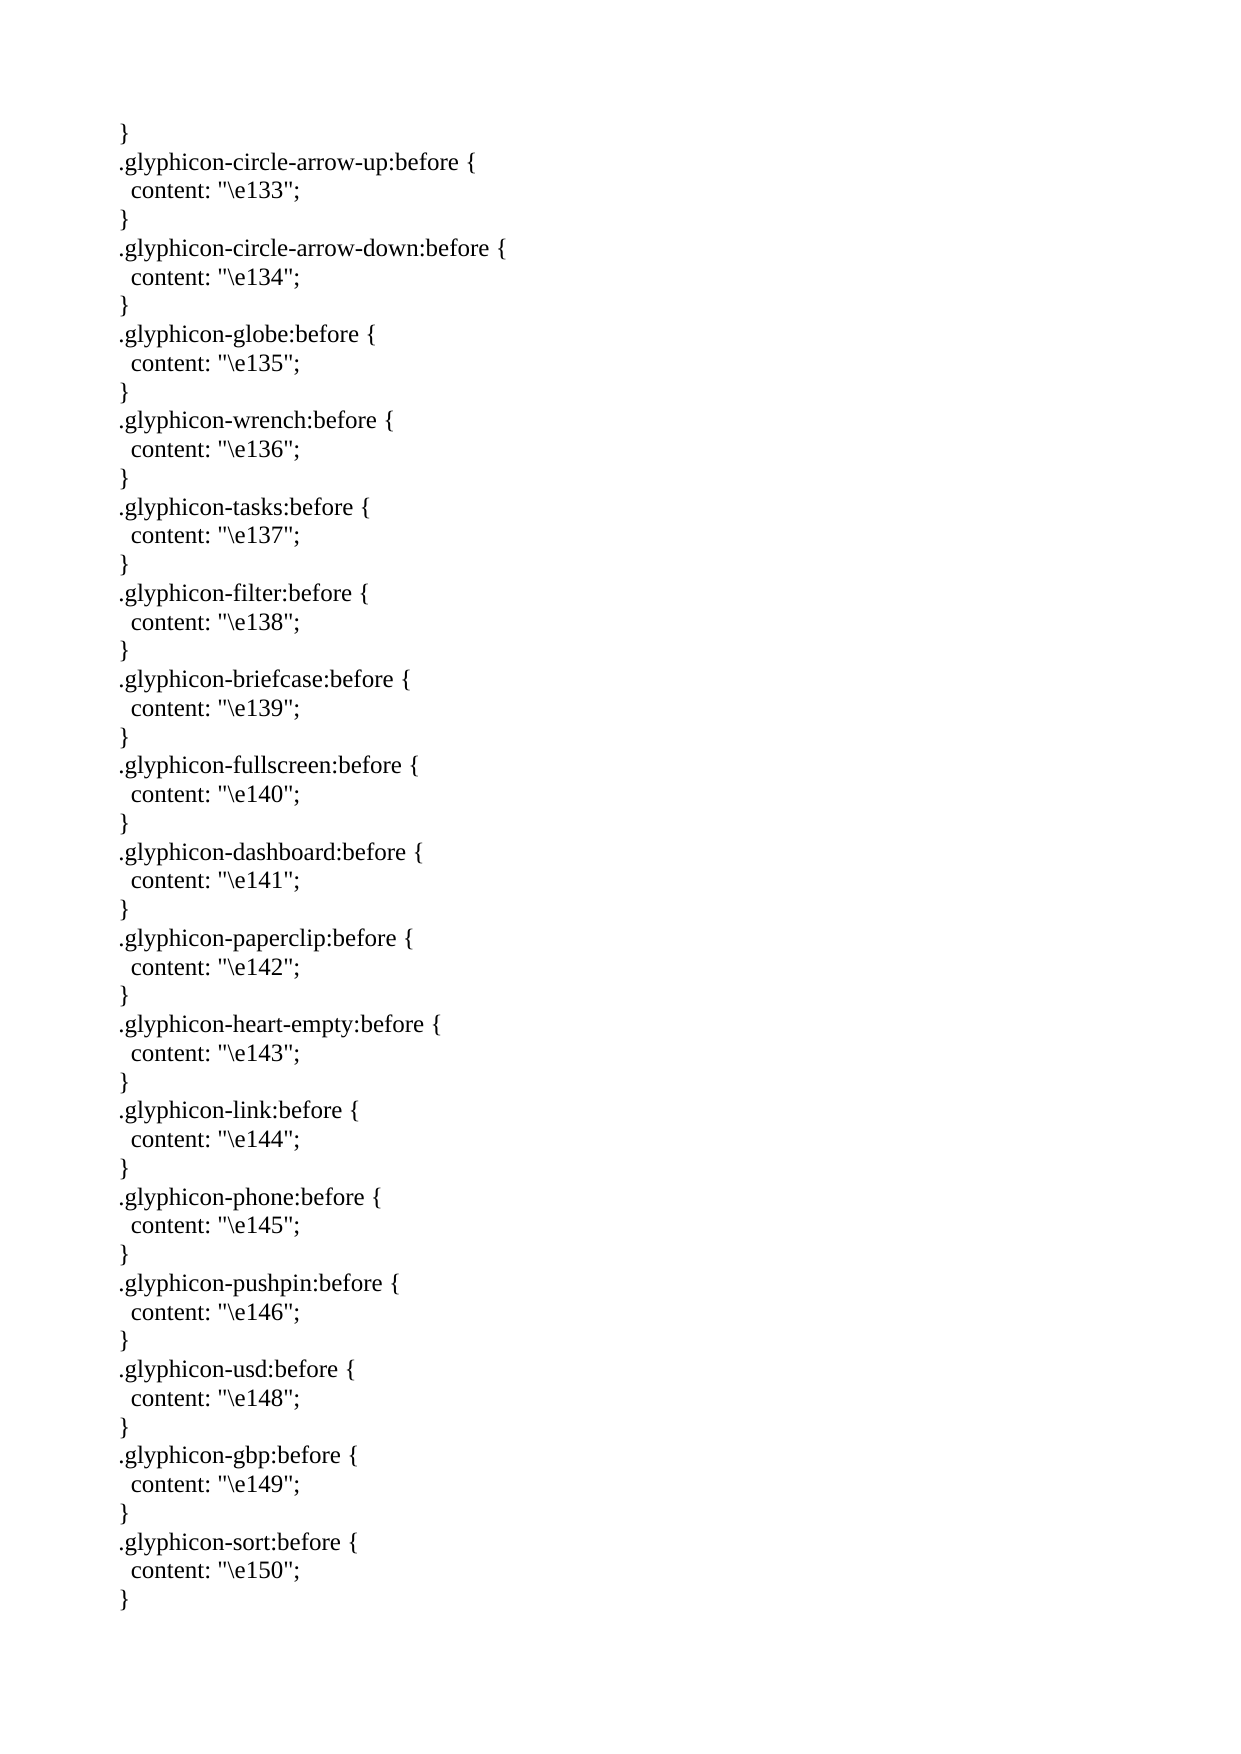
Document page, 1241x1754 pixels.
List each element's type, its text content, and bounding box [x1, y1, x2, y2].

text } [118, 894, 1122, 923]
text .glyphicon-dashboard:before { [118, 837, 1122, 866]
text } [118, 463, 1122, 492]
text content: "\e145"; [118, 1211, 1122, 1239]
text content: "\e143"; [118, 1038, 1122, 1067]
text content: "\e142"; [118, 952, 1122, 981]
text } [118, 204, 1122, 233]
text .glyphicon-link:before { [118, 1096, 1122, 1124]
text content: "\e146"; [118, 1297, 1122, 1326]
text .glyphicon-usd:before { [118, 1354, 1122, 1383]
text .glyphicon-circle-arrow-down:before { [118, 233, 1122, 262]
text .glyphicon-filter:before { [118, 578, 1122, 607]
text } [118, 1584, 1122, 1613]
text } [118, 1326, 1122, 1354]
text } [118, 636, 1122, 664]
text } [118, 722, 1122, 751]
text } [118, 1498, 1122, 1527]
text .glyphicon-fullscreen:before { [118, 751, 1122, 779]
text .glyphicon-heart-empty:before { [118, 1009, 1122, 1038]
text content: "\e148"; [118, 1383, 1122, 1412]
text .glyphicon-tasks:before { [118, 492, 1122, 521]
text content: "\e144"; [118, 1124, 1122, 1153]
text } [118, 1239, 1122, 1268]
text content: "\e138"; [118, 607, 1122, 636]
text .glyphicon-briefcase:before { [118, 664, 1122, 693]
text .glyphicon-paperclip:before { [118, 923, 1122, 952]
text content: "\e149"; [118, 1469, 1122, 1498]
text .glyphicon-globe:before { [118, 319, 1122, 348]
text content: "\e135"; [118, 348, 1122, 377]
text content: "\e137"; [118, 521, 1122, 549]
text .glyphicon-gbp:before { [118, 1441, 1122, 1469]
text .glyphicon-circle-arrow-up:before { [118, 147, 1122, 176]
text content: "\e136"; [118, 434, 1122, 463]
text } [118, 1067, 1122, 1096]
text .glyphicon-sort:before { [118, 1527, 1122, 1556]
text content: "\e133"; [118, 176, 1122, 204]
text content: "\e140"; [118, 779, 1122, 808]
text } [118, 377, 1122, 406]
text content: "\e150"; [118, 1556, 1122, 1584]
text } [118, 1153, 1122, 1182]
text } [118, 981, 1122, 1009]
text } [118, 549, 1122, 578]
text content: "\e141"; [118, 866, 1122, 894]
text } [118, 118, 1122, 147]
text .glyphicon-phone:before { [118, 1182, 1122, 1211]
text content: "\e134"; [118, 262, 1122, 291]
text content: "\e139"; [118, 693, 1122, 722]
text } [118, 1412, 1122, 1441]
text } [118, 291, 1122, 319]
text .glyphicon-pushpin:before { [118, 1268, 1122, 1297]
text .glyphicon-wrench:before { [118, 406, 1122, 434]
text } [118, 808, 1122, 837]
